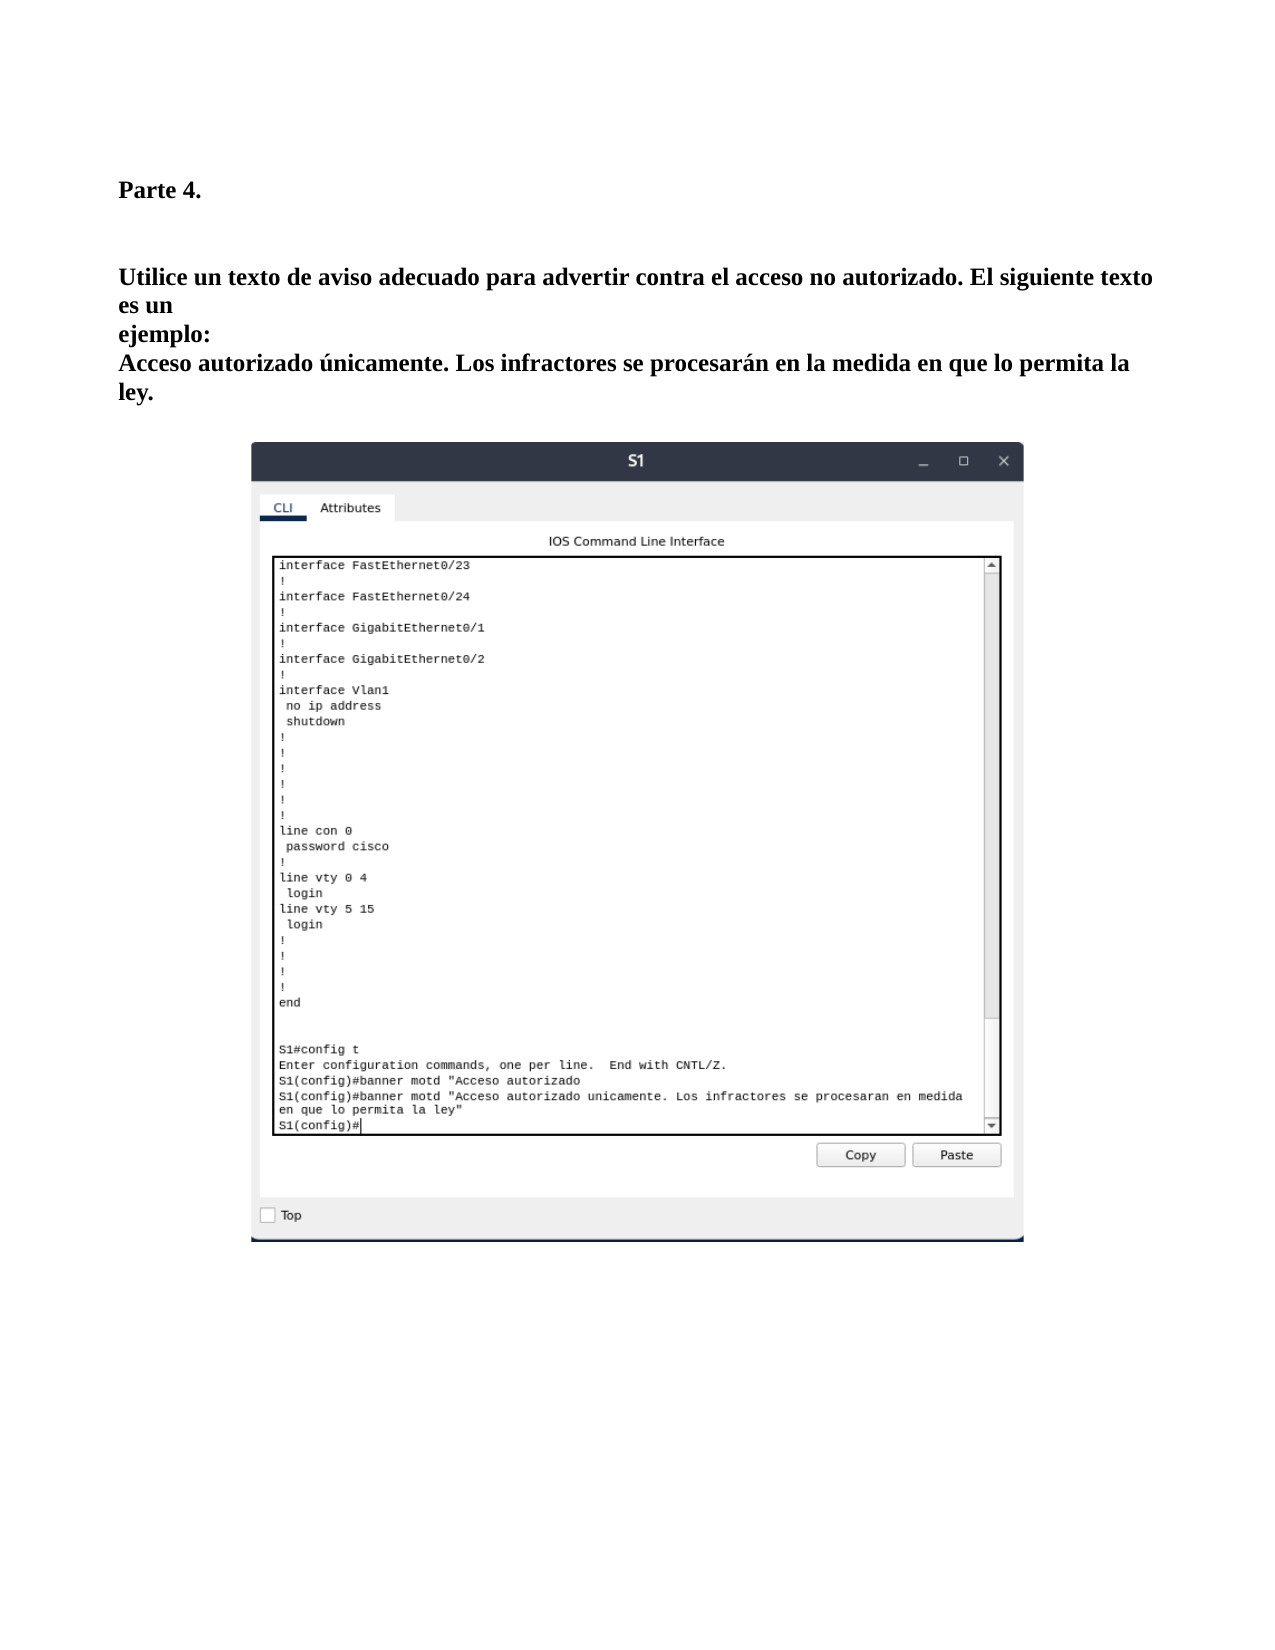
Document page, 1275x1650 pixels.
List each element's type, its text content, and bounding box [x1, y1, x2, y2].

picture [251, 442, 1024, 1242]
text ejemplo: [118, 319, 1157, 348]
text Parte 4. [118, 176, 1157, 204]
text Utilice un texto de aviso adecuado para advertir contra el acceso no autorizado. El siguiente texto es un [118, 262, 1157, 319]
text ley. [118, 377, 1157, 406]
text Acceso autorizado únicamente. Los infractores se procesarán en la medida en que lo permita la [118, 348, 1157, 377]
